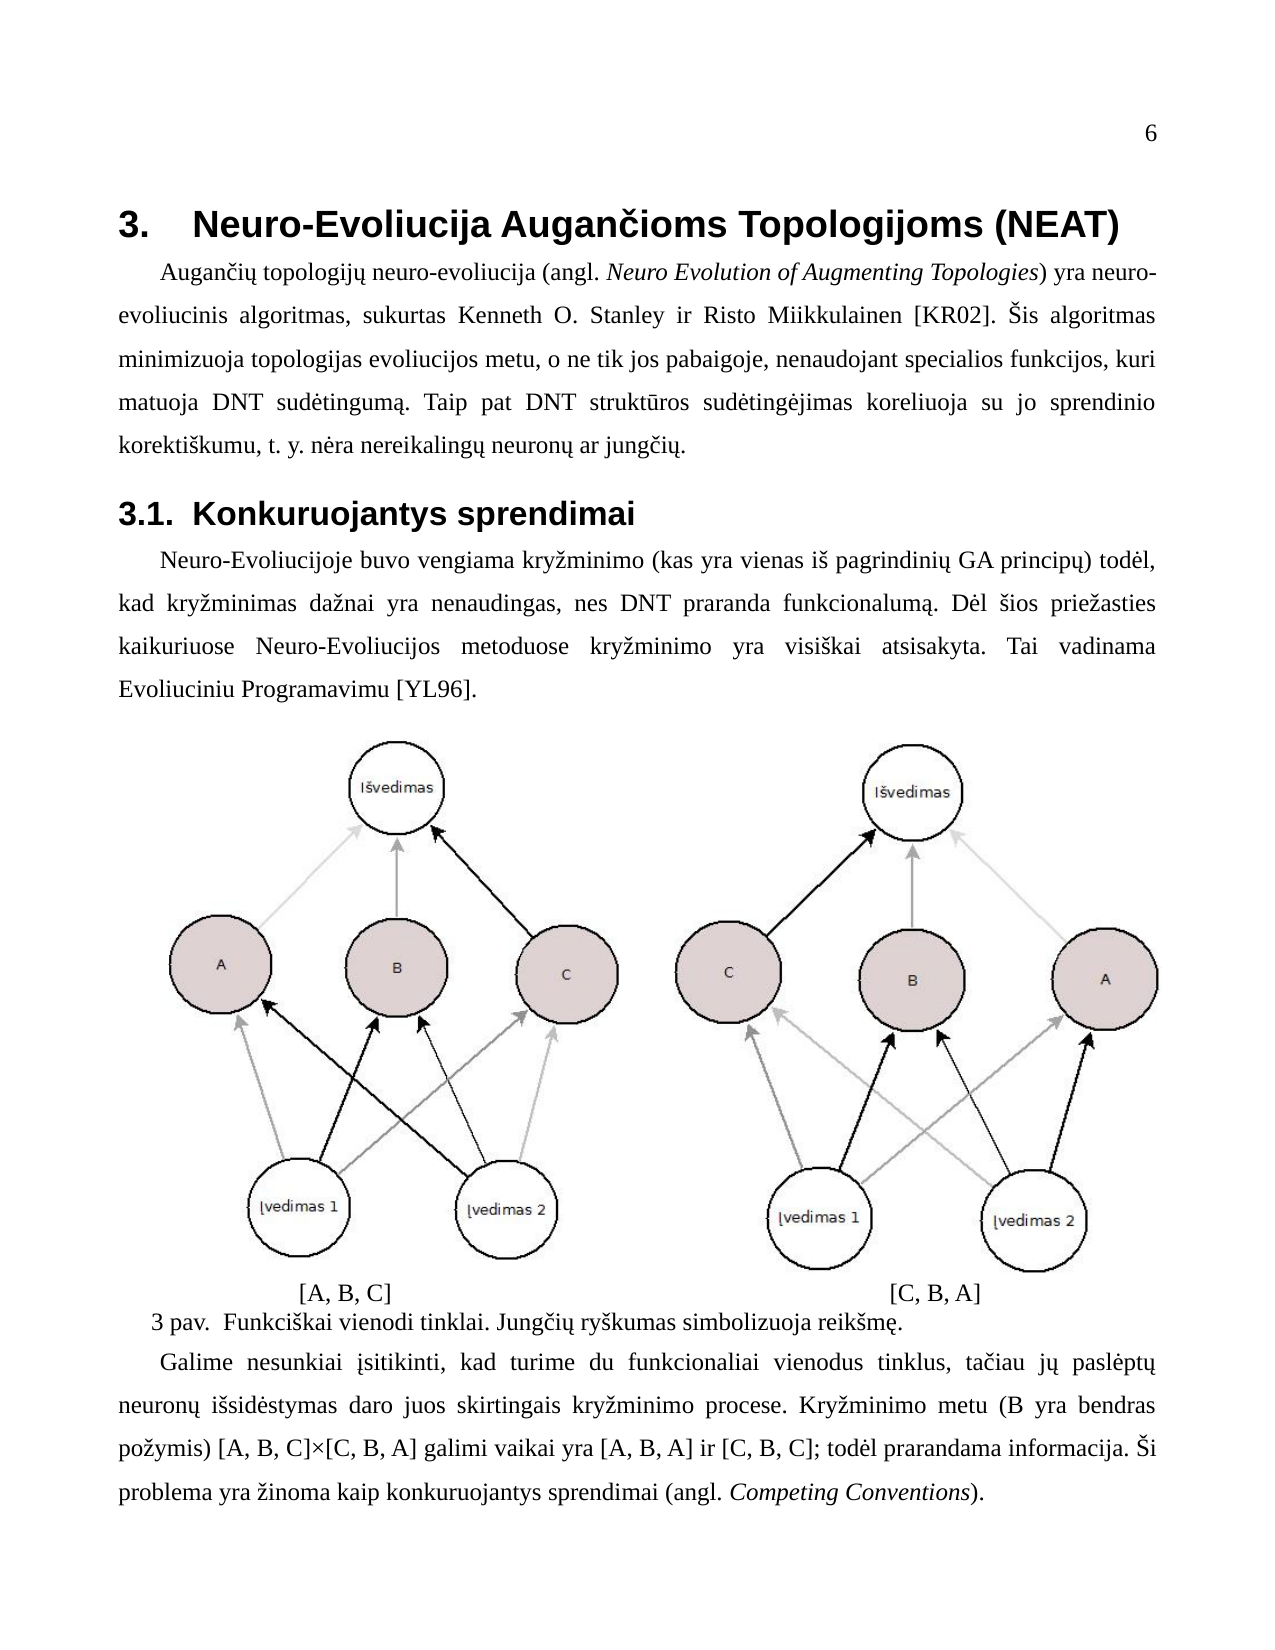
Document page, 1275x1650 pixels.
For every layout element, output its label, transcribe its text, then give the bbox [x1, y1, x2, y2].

text Galime nesunkiai įsitikinti, kad turime du funkcionaliai vienodus tinklus, tačiau jų paslėptų neuronų išsidėstymas daro juos skirtingais kryžminimo procese. Kryžminimo metu (B yra bendras požymis) [A, B, C]×[C, B, A] galimi vaikai yra [A, B, A] ir [C, B, C]; todėl prarandama informacija. Ši problema yra žinoma kaip konkuruojantys sprendimai (angl. Competing Conventions). [118, 718, 1157, 1505]
text Augančių topologijų neuro-evoliucija (angl. Neuro Evolution of Augmenting Topologies) yra neuro-evoliucinis algoritmas, sukurtas Kenneth O. Stanley ir Risto Miikkulainen [KR02]. Šis algoritmas minimizuoja topologijas evoliucijos metu, o ne tik jos pabaigoje, nenaudojant specialios funkcijos, kuri matuoja DNT sudėtingumą. Taip pat DNT struktūros sudėtingėjimas koreliuoja su jo sprendinio korektiškumu, t. y. nėra nereikalingų neuronų ar jungčių. [118, 257, 1157, 459]
text Neuro-Evoliucijoje buvo vengiama kryžminimo (kas yra vienas iš pagrindinių GA principų) todėl, kad kryžminimas dažnai yra nenaudingas, nes DNT praranda funkcionalumą. Dėl šios priežasties kaikuriuose Neuro-Evoliucijos metoduose kryžminimo yra visiškai atsisakyta. Tai vadinama Evoliuciniu Programavimu [YL96]. [118, 545, 1157, 703]
subtitle Neuro-Evoliucija Augančioms Topologijoms (NEAT) [118, 201, 1157, 245]
text [A, B, C] [C, B, A] 3 pav. Funkciškai vienodi tinklai. Jungčių ryškumas simbolizuoja reikšmę. [151, 1249, 1124, 1335]
picture [168, 740, 621, 1263]
picture [674, 743, 1162, 1276]
subtitle Konkuruojantys sprendimai [118, 494, 1157, 533]
